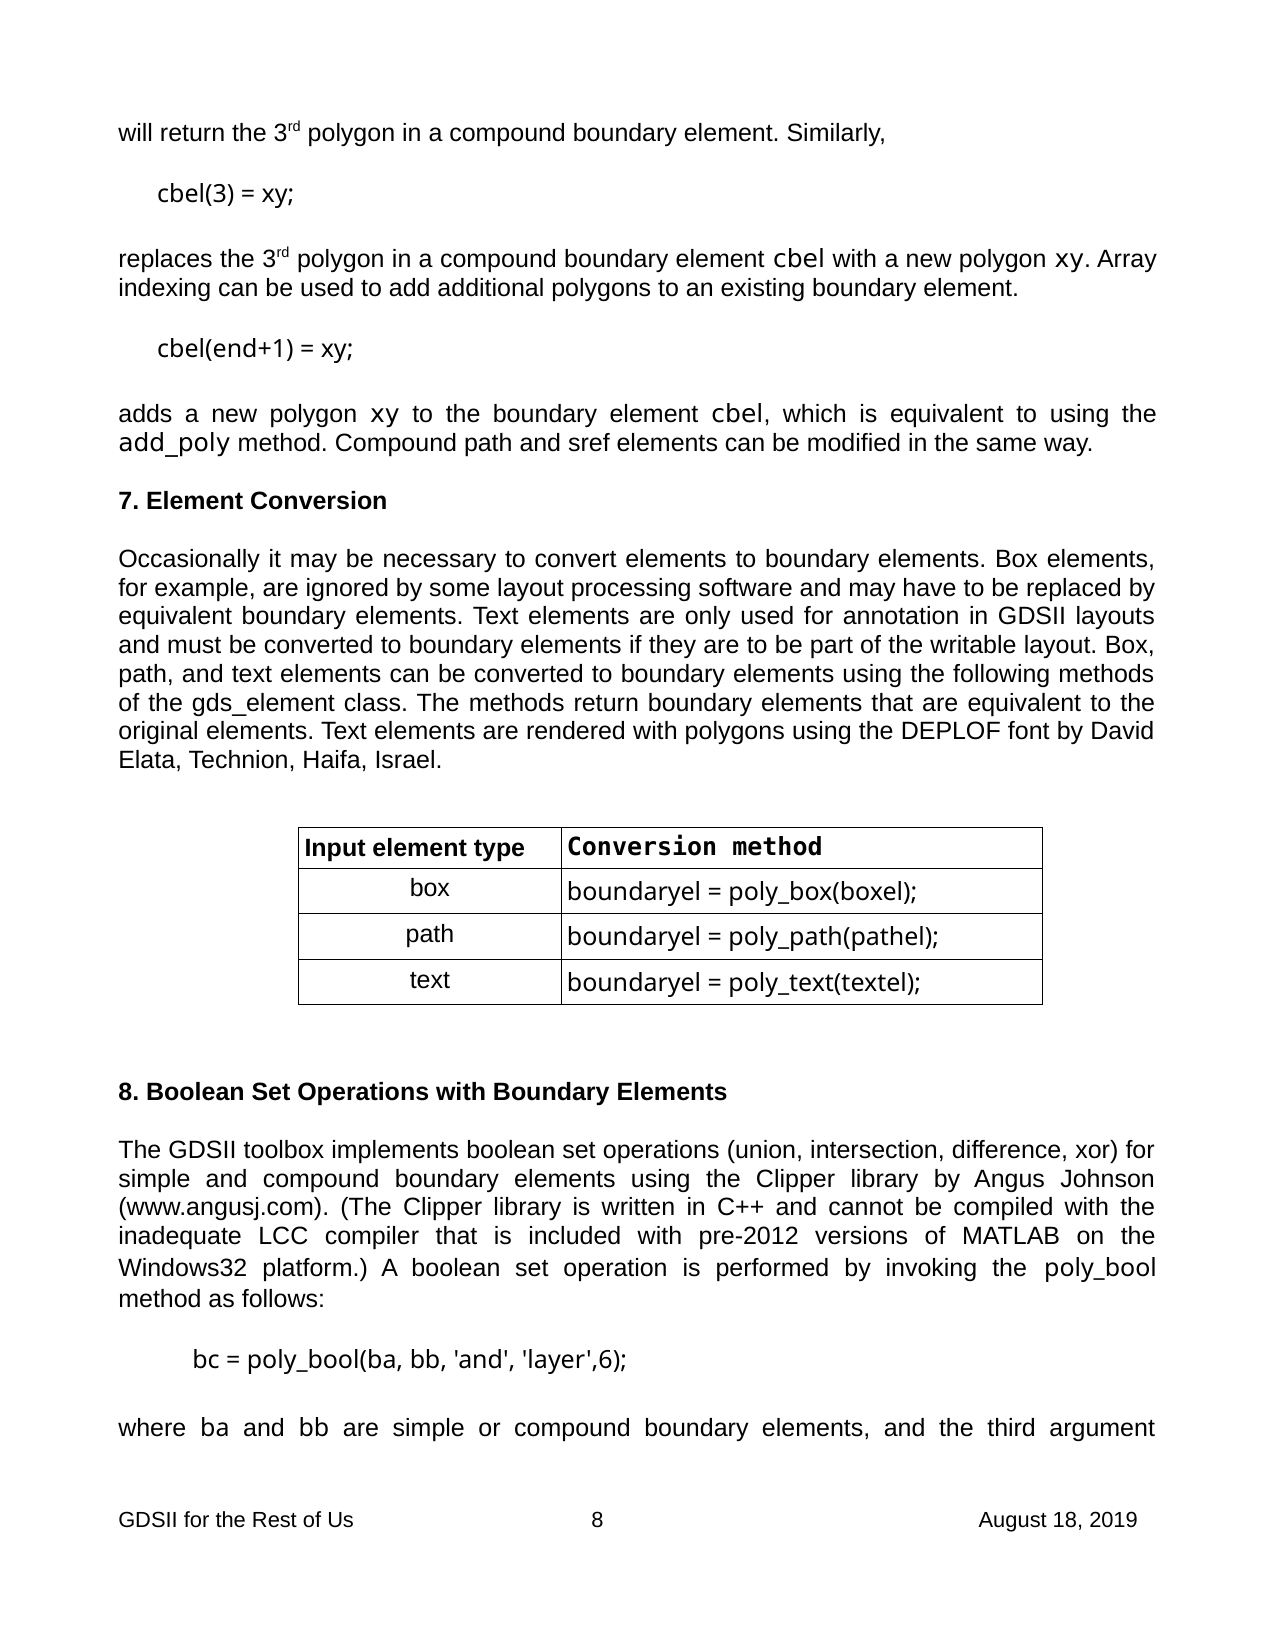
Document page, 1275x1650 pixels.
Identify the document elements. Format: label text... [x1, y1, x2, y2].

table_cell box [299, 869, 561, 913]
text where ba and bb are simple or compound boundary elements, and the third argument [118, 1409, 1157, 1443]
text 8. Boolean Set Operations with Boundary Elements [118, 1077, 1157, 1106]
text bc = poly_bool(ba, bb, 'and', 'layer',6); [118, 1341, 1157, 1375]
text will return the 3rd polygon in a compound boundary element. Similarly, [118, 118, 1157, 147]
text cbel(end+1) = xy; [118, 331, 1157, 365]
text Occasionally it may be necessary to convert elements to boundary elements. Box elements, for example, are ignored by some layout processing software and may have to be replaced by equivalent boundary elements. Text elements are only used for annotation in GDSII layouts and must be converted to boundary elements if they are to be part of the writable layout. Box, path, and text elements can be converted to boundary elements using the following methods of the gds_element class. The methods return boundary elements that are equivalent to the original elements. Text elements are rendered with polygons using the DEPLOF font by David Elata, Technion, Haifa, Israel. [118, 544, 1157, 774]
text replaces the 3rd polygon in a compound boundary element cbel with a new polygon xy. Array indexing can be used to add additional polygons to an existing boundary element. [118, 244, 1157, 302]
table_cell text [299, 960, 561, 1004]
table_cell boundaryel = poly_box(boxel); [562, 869, 1042, 913]
table_header Conversion method [562, 828, 1042, 867]
text cbel(3) = xy; [118, 176, 1157, 210]
table_cell boundaryel = poly_path(pathel); [562, 914, 1042, 959]
table_header Input element type [299, 828, 561, 867]
table_cell boundaryel = poly_text(textel); [562, 960, 1042, 1004]
table_cell path [299, 914, 561, 959]
text The GDSII toolbox implements boolean set operations (union, intersection, difference, xor) for simple and compound boundary elements using the Clipper library by Angus Johnson (www.angusj.com). (The Clipper library is written in C++ and cannot be compiled with the inadequate LCC compiler that is included with pre-2012 versions of MATLAB on the Windows32 platform.) A boolean set operation is performed by invoking the poly_bool method as follows: [118, 1135, 1157, 1313]
text adds a new polygon xy to the boundary element cbel, which is equivalent to using the add_poly method. Compound path and sref elements can be modified in the same way. [118, 399, 1157, 457]
text 7. Element Conversion [118, 486, 1157, 515]
